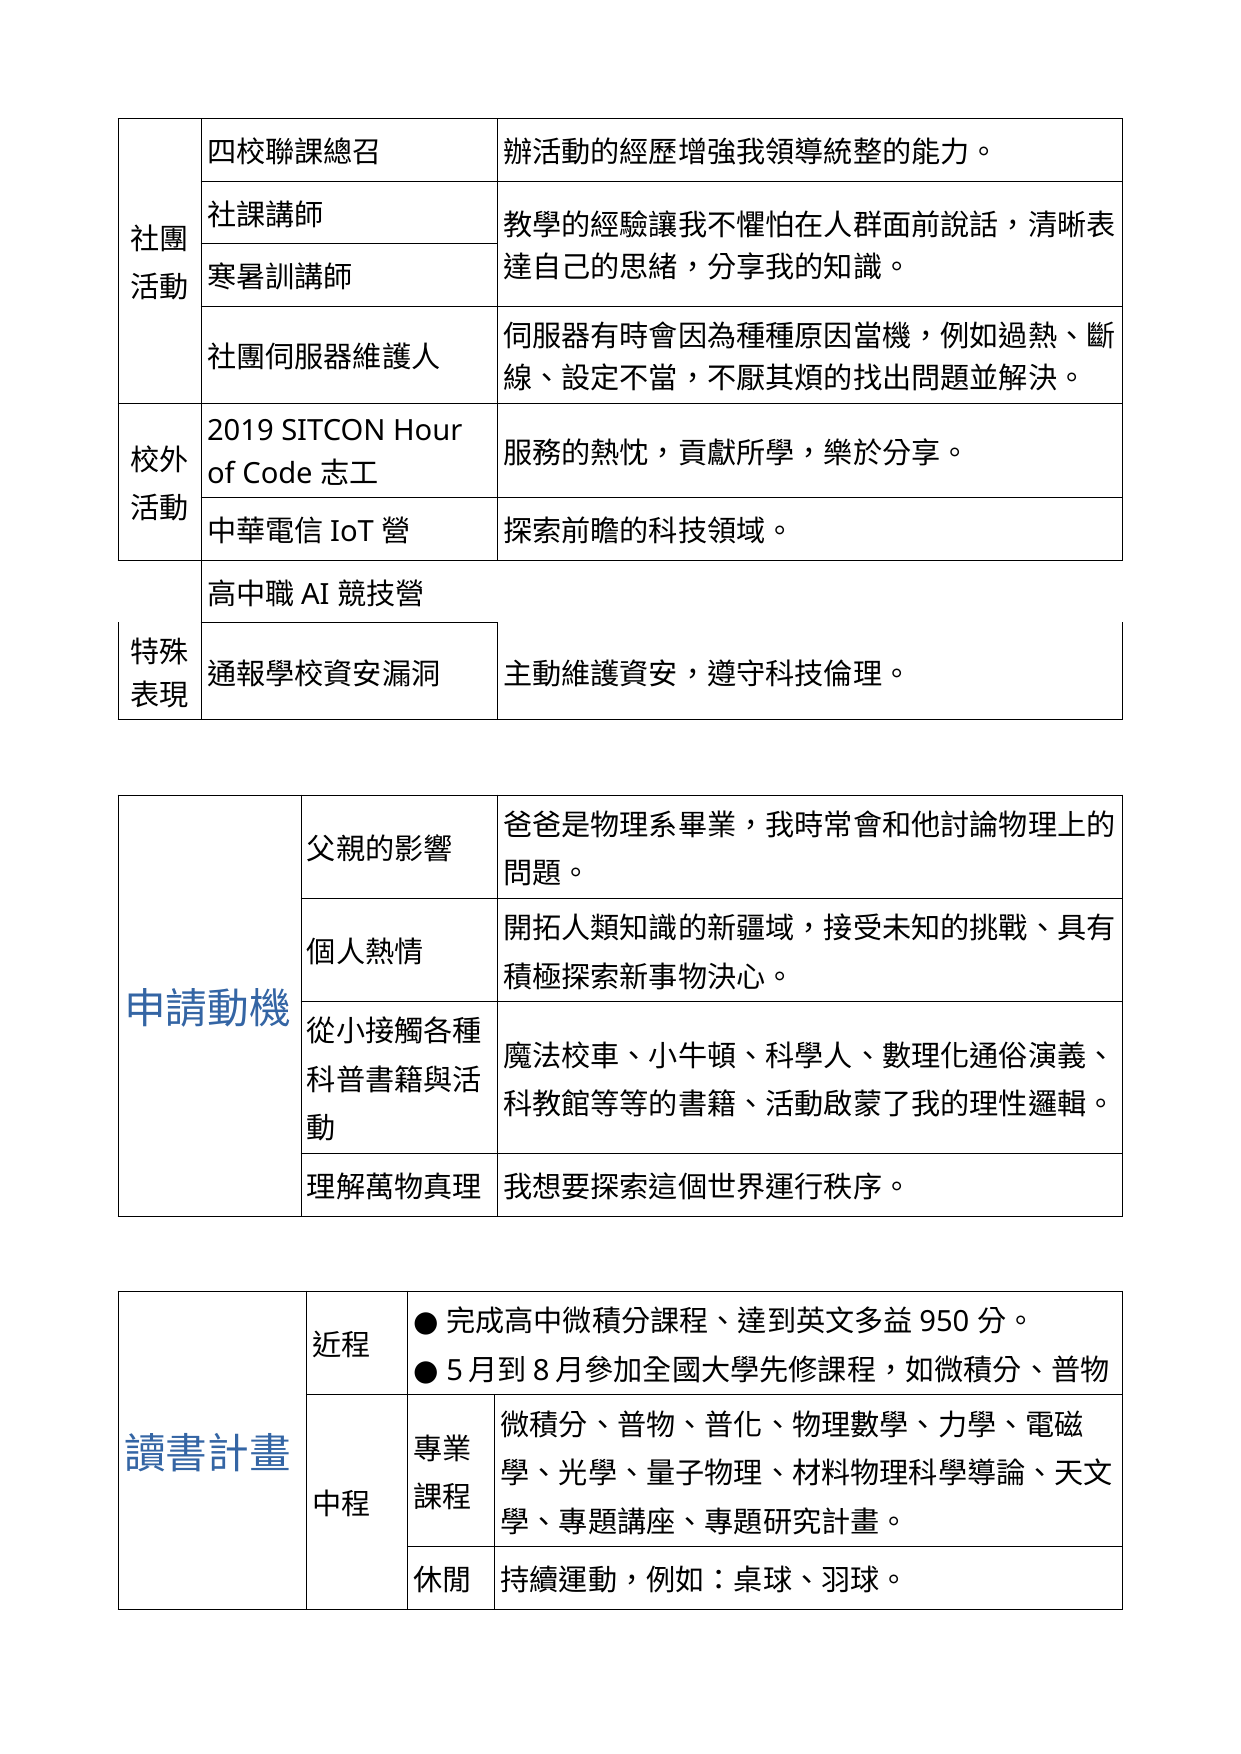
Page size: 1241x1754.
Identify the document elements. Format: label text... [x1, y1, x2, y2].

table_cell 中程 [307, 1395, 407, 1609]
table_cell 理解萬物真理 [302, 1154, 497, 1216]
table_header 讀書計畫 [119, 1292, 306, 1609]
table_cell 持續運動，例如：桌球、羽球。 [495, 1547, 1122, 1609]
table_cell 辦活動的經歷增強我領導統整的能力。 [498, 119, 1122, 181]
table_header 近程 [307, 1292, 407, 1394]
table_cell 開拓人類知識的新疆域，接受未知的挑戰、具有積極探索新事物決心。 [498, 899, 1122, 1001]
table_cell 中華電信 IoT 營 [202, 498, 497, 560]
table_cell 個人熱情 [302, 899, 497, 1001]
table_header 申請動機 [119, 796, 301, 1216]
table_cell 教學的經驗讓我不懼怕在人群面前說話，清晰表達自己的思緒，分享我的知識。 [498, 182, 1122, 306]
table_cell 魔法校車、小牛頓、科學人、數理化通俗演義、科教館等等的書籍、活動啟蒙了我的理性邏輯。 [498, 1002, 1122, 1153]
table_cell 微積分、普物、普化、物理數學、力學、電磁學、光學、量子物理、材料物理科學導論、天文學、專題講座、專題研究計畫。 [495, 1395, 1122, 1546]
table_cell 主動維護資安，遵守科技倫理。 [498, 622, 1122, 719]
table_cell 社課講師 [202, 182, 497, 243]
table_cell 2019 SITCON Hour of Code 志工 [202, 404, 497, 497]
table_cell 社團伺服器維護人 [202, 307, 497, 403]
table_cell 探索前瞻的科技領域。 [498, 498, 1122, 560]
table_cell 校外活動 [119, 404, 201, 560]
table_header ● 完成高中微積分課程、達到英文多益 950 分。 ● 5月到8月參加全國大學先修課程，如微積分、普物 [408, 1292, 1122, 1394]
table_cell 服務的熱忱，貢獻所學，樂於分享。 [498, 404, 1122, 497]
table_cell 休閒 [408, 1547, 494, 1609]
table_cell 從小接觸各種科普書籍與活動 [302, 1002, 497, 1153]
table_header 父親的影響 [302, 796, 497, 898]
table_cell 四校聯課總召 [202, 119, 497, 181]
table_cell 我想要探索這個世界運行秩序。 [498, 1154, 1122, 1216]
table_cell 通報學校資安漏洞 [202, 623, 497, 719]
table_cell 特殊表現 [119, 622, 201, 719]
table_cell 寒暑訓講師 [202, 244, 497, 306]
table_header 爸爸是物理系畢業，我時常會和他討論物理上的問題。 [498, 796, 1122, 898]
table_cell 專業 課程 [408, 1395, 494, 1546]
table_cell 高中職 AI 競技營 [202, 561, 497, 622]
table_cell 社團活動 [119, 119, 201, 403]
table_cell 伺服器有時會因為種種原因當機，例如過熱、斷線、設定不當，不厭其煩的找出問題並解決。 [498, 307, 1122, 403]
